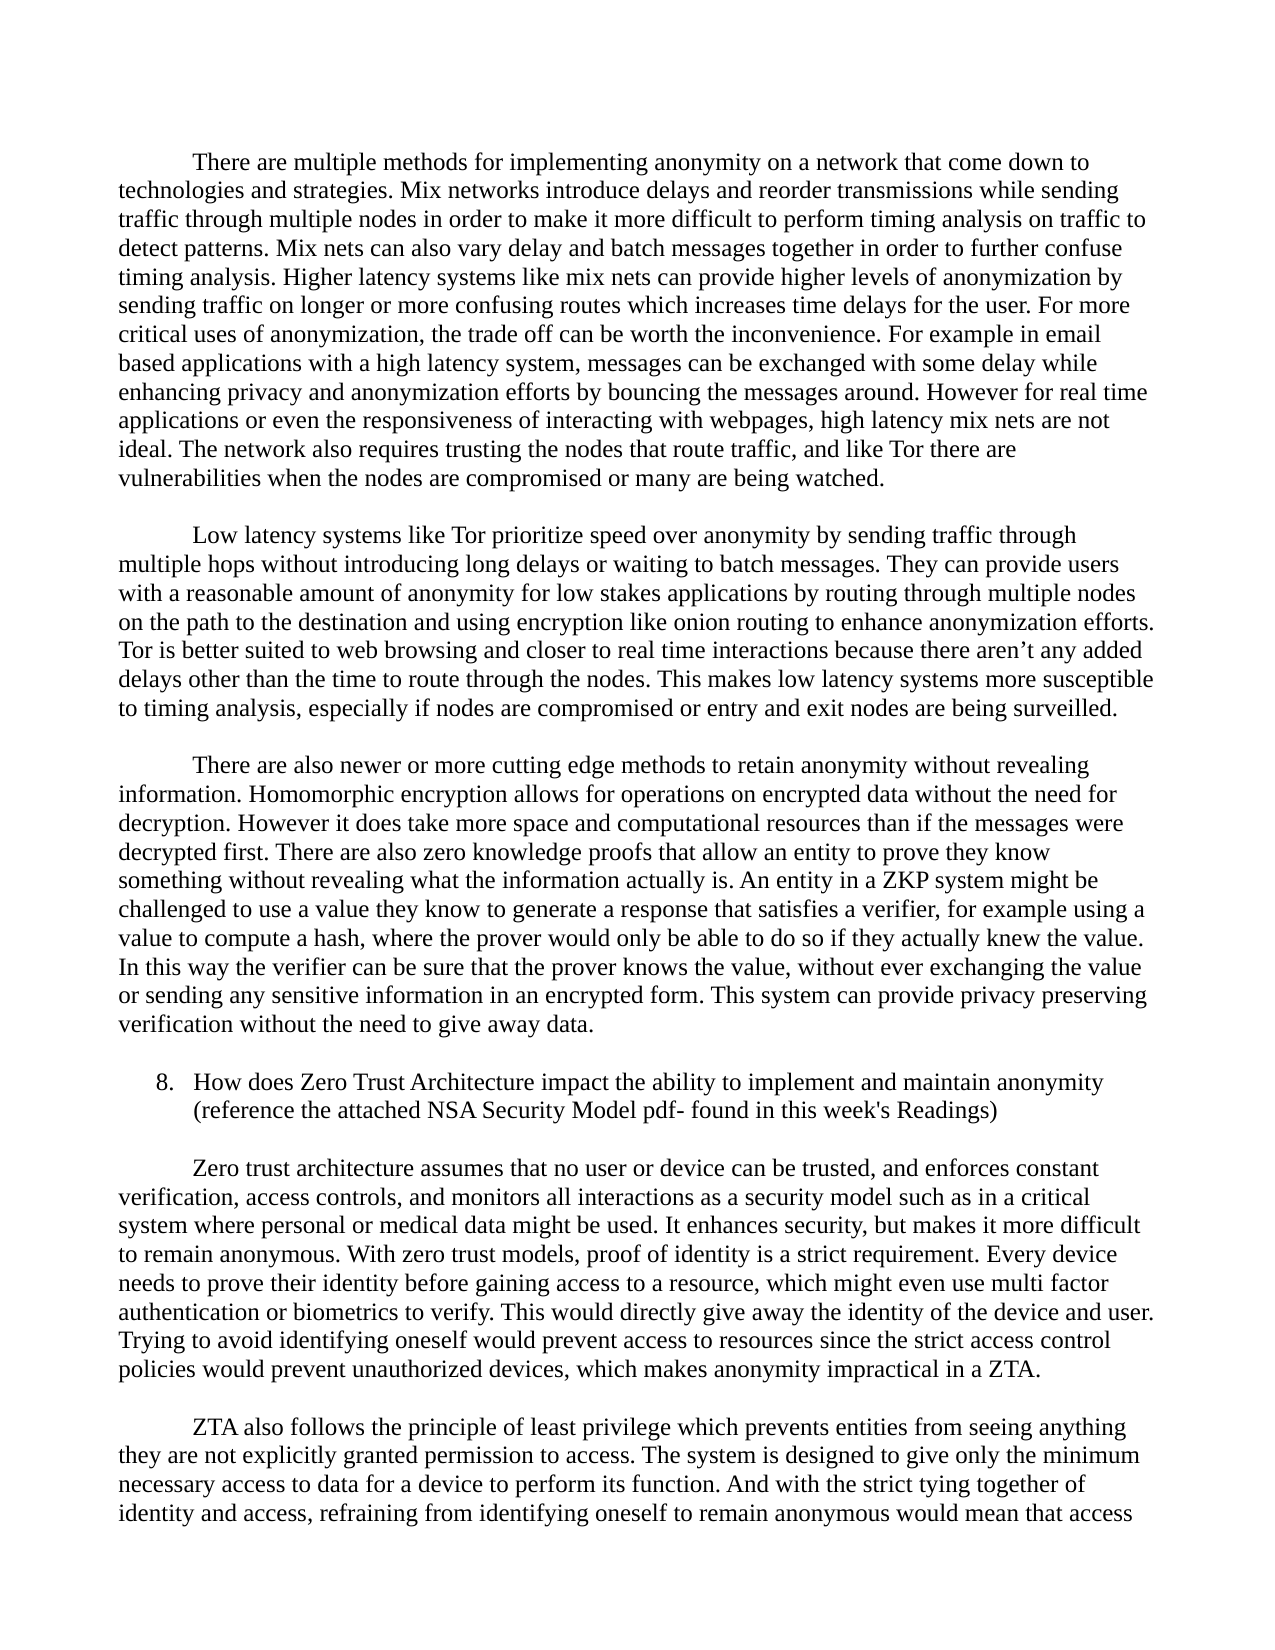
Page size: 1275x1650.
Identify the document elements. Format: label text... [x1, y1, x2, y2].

text Low latency systems like Tor prioritize speed over anonymity by sending traffic through multiple hops without introducing long delays or waiting to batch messages. They can provide users with a reasonable amount of anonymity for low stakes applications by routing through multiple nodes on the path to the destination and using encryption like onion routing to enhance anonymization efforts. Tor is better suited to web browsing and closer to real time interactions because there aren’t any added delays other than the time to route through the nodes. This makes low latency systems more susceptible to timing analysis, especially if nodes are compromised or entry and exit nodes are being surveilled. [118, 521, 1157, 722]
text Zero trust architecture assumes that no user or device can be trusted, and enforces constant verification, access controls, and monitors all interactions as a security model such as in a critical system where personal or medical data might be used. It enhances security, but makes it more difficult to remain anonymous. With zero trust models, proof of identity is a strict requirement. Every device needs to prove their identity before gaining access to a resource, which might even use multi factor authentication or biometrics to verify. This would directly give away the identity of the device and user. Trying to avoid identifying oneself would prevent access to resources since the strict access control policies would prevent unauthorized devices, which makes anonymity impractical in a ZTA. [118, 1153, 1157, 1383]
text There are multiple methods for implementing anonymity on a network that come down to technologies and strategies. Mix networks introduce delays and reorder transmissions while sending traffic through multiple nodes in order to make it more difficult to perform timing analysis on traffic to detect patterns. Mix nets can also vary delay and batch messages together in order to further confuse timing analysis. Higher latency systems like mix nets can provide higher levels of anonymization by sending traffic on longer or more confusing routes which increases time delays for the user. For more critical uses of anonymization, the trade off can be worth the inconvenience. For example in email based applications with a high latency system, messages can be exchanged with some delay while enhancing privacy and anonymization efforts by bouncing the messages around. However for real time applications or even the responsiveness of interacting with webpages, high latency mix nets are not ideal. The network also requires trusting the nodes that route traffic, and like Tor there are vulnerabilities when the nodes are compromised or many are being watched. [118, 147, 1157, 492]
text There are also newer or more cutting edge methods to retain anonymity without revealing information. Homomorphic encryption allows for operations on encrypted data without the need for decryption. However it does take more space and computational resources than if the messages were decrypted first. There are also zero knowledge proofs that allow an entity to prove they know something without revealing what the information actually is. An entity in a ZKP system might be challenged to use a value they know to generate a response that satisfies a verifier, for example using a value to compute a hash, where the prover would only be able to do so if they actually knew the value. In this way the verifier can be sure that the prover knows the value, without ever exchanging the value or sending any sensitive information in an encrypted form. This system can provide privacy preserving verification without the need to give away data. [118, 751, 1157, 1038]
text ZTA also follows the principle of least privilege which prevents entities from seeing anything they are not explicitly granted permission to access. The system is designed to give only the minimum necessary access to data for a device to perform its function. And with the strict tying together of identity and access, refraining from identifying oneself to remain anonymous would mean that access [118, 1412, 1157, 1527]
list How does Zero Trust Architecture impact the ability to implement and maintain anonymity (reference the attached NSA Security Model pdf- found in this week's Readings) [156, 1067, 1157, 1124]
